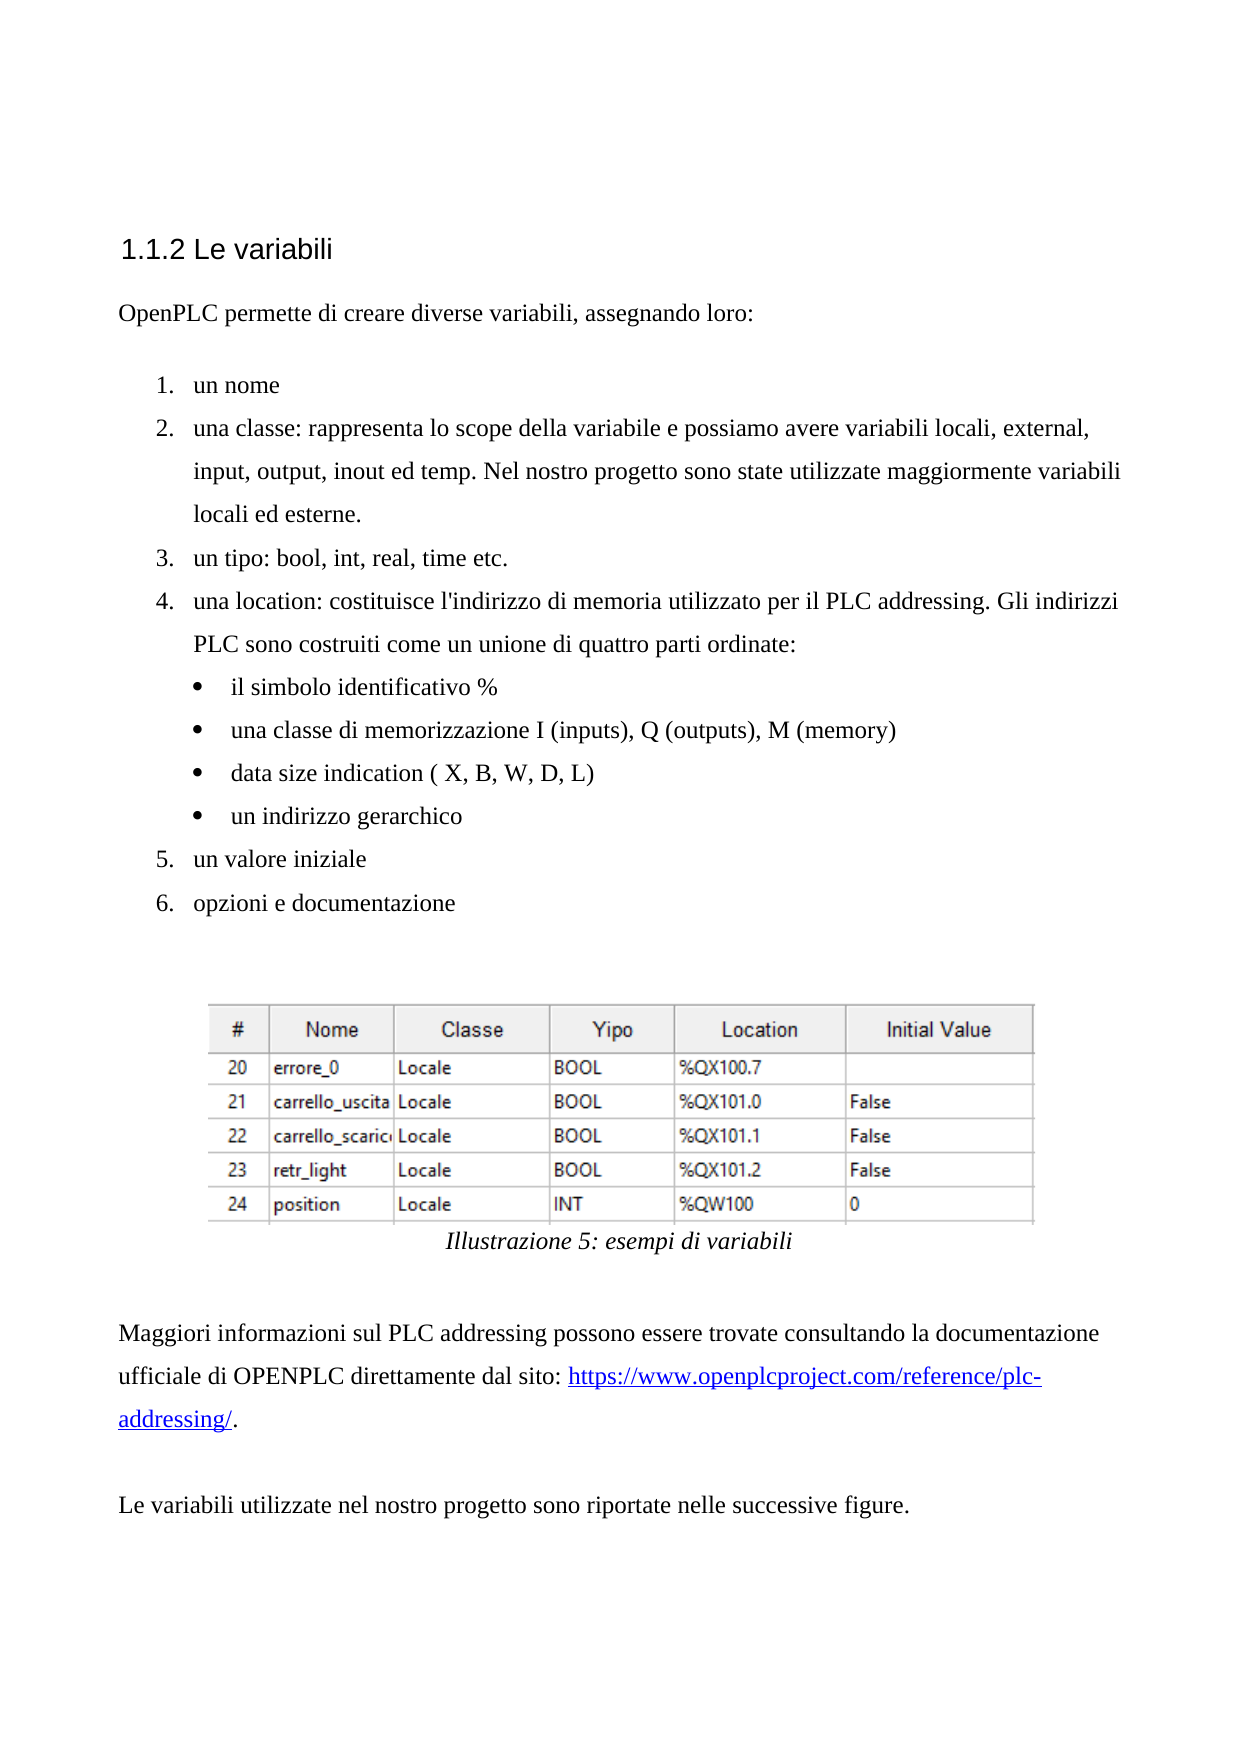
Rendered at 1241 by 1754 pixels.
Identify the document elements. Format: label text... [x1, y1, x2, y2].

list data size indication ( X, B, W, D, L) [193, 758, 1122, 787]
list una location: costituisce l'indirizzo di memoria utilizzato per il PLC addressing. Gli indirizzi PLC sono costruiti come un unione di quattro parti ordinate: [156, 586, 1122, 658]
text Maggiori informazioni sul PLC addressing possono essere trovate consultando la documentazione ufficiale di OPENPLC direttamente dal sito: https://www.openplcproject.com/reference/plc-addressing/. [118, 1318, 1122, 1433]
list un valore iniziale [156, 844, 1122, 873]
text Illustrazione 5: esempi di variabili [207, 1002, 1035, 1254]
subtitle 1.1.2 Le variabili [121, 219, 1117, 269]
list un indirizzo gerarchico [193, 801, 1122, 830]
list opzioni e documentazione [156, 888, 1122, 916]
list un nome [156, 370, 1122, 399]
list il simbolo identificativo % [193, 672, 1122, 701]
text Le variabili utilizzate nel nostro progetto sono riportate nelle successive figure. [118, 1490, 1122, 1519]
list una classe di memorizzazione I (inputs), Q (outputs), M (memory) [193, 715, 1122, 744]
picture [208, 1003, 1036, 1225]
text OpenPLC permette di creare diverse variabili, assegnando loro: [118, 298, 1122, 327]
list una classe: rappresenta lo scope della variabile e possiamo avere variabili locali, external, input, output, inout ed temp. Nel nostro progetto sono state utilizzate maggiormente variabili locali ed esterne. [156, 413, 1122, 528]
list un tipo: bool, int, real, time etc. [156, 543, 1122, 571]
